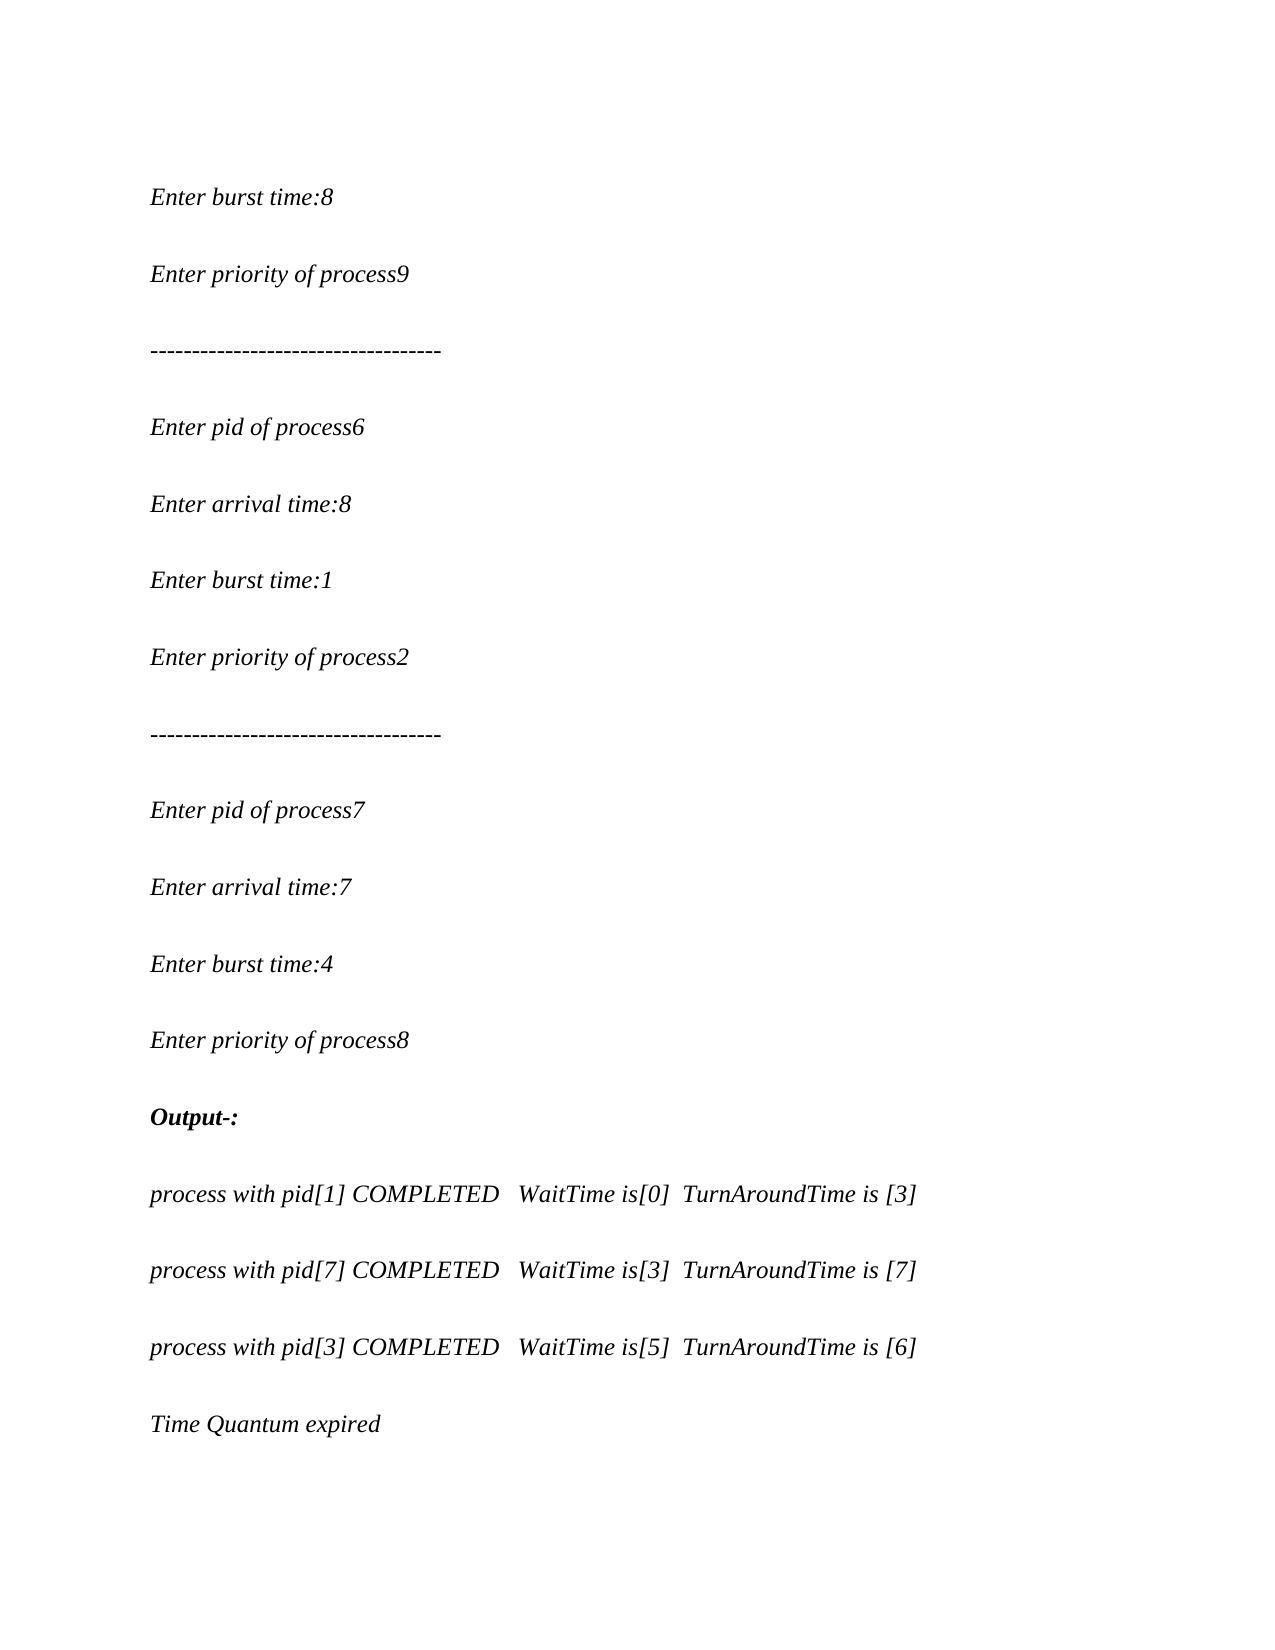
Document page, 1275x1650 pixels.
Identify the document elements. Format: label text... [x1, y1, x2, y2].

text Enter priority of process2 [150, 642, 1125, 671]
text Time Quantum expired [150, 1409, 1125, 1438]
text Enter burst time:1 [150, 566, 1125, 594]
text Enter burst time:8 [150, 182, 1125, 211]
text Enter arrival time:8 [150, 489, 1125, 518]
text Enter priority of process8 [150, 1026, 1125, 1054]
text Enter arrival time:7 [150, 872, 1125, 901]
text Enter burst time:4 [150, 949, 1125, 978]
text process with pid[7] COMPLETED WaitTime is[3] TurnAroundTime is [7] [150, 1256, 1125, 1284]
text Output-: [150, 1102, 1125, 1131]
text ----------------------------------- [150, 719, 1125, 748]
text process with pid[1] COMPLETED WaitTime is[0] TurnAroundTime is [3] [150, 1179, 1125, 1208]
text process with pid[3] COMPLETED WaitTime is[5] TurnAroundTime is [6] [150, 1332, 1125, 1361]
text Enter priority of process9 [150, 259, 1125, 288]
text Enter pid of process6 [150, 412, 1125, 441]
text ----------------------------------- [150, 336, 1125, 364]
text Enter pid of process7 [150, 796, 1125, 824]
